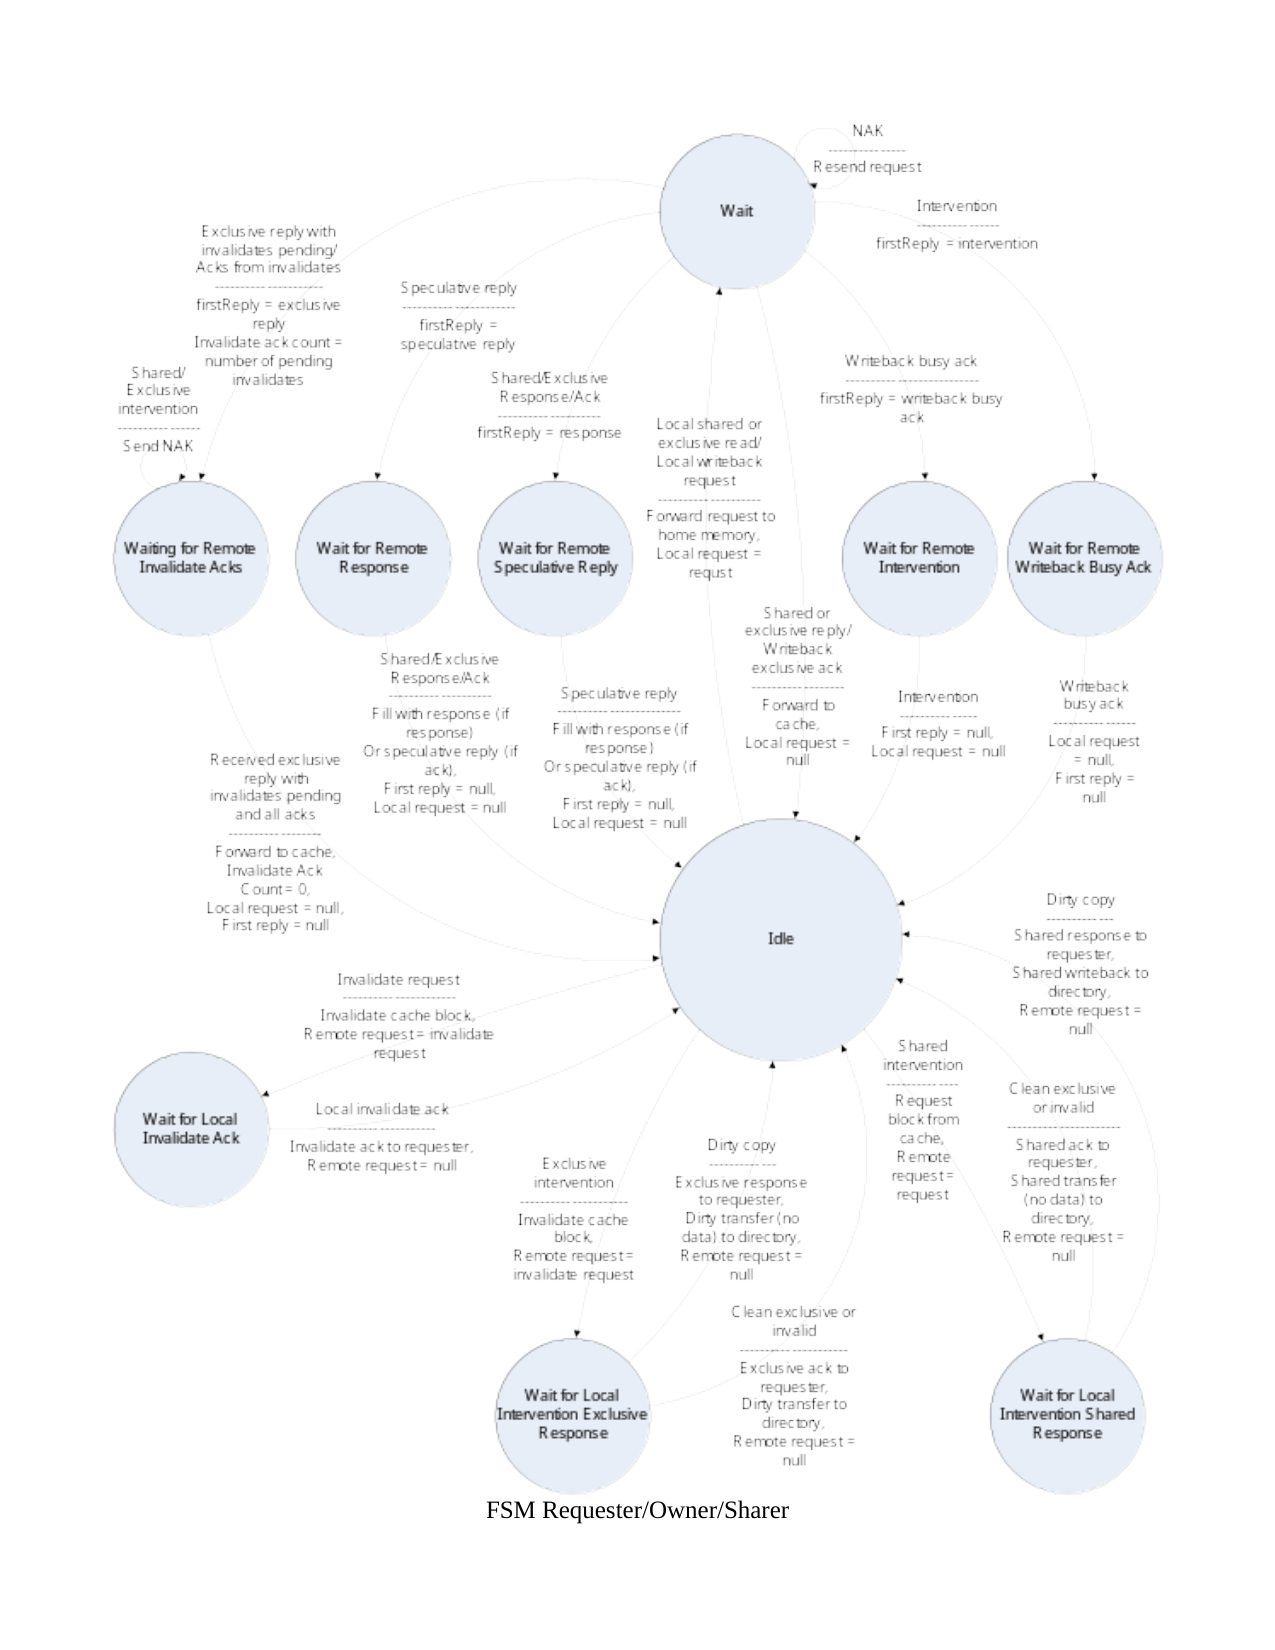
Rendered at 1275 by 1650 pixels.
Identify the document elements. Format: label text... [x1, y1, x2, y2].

text [203, 180, 660, 959]
text [900, 595, 1157, 1160]
text FSM Requester/Owner/Sharer [118, 1011, 1157, 1523]
text [708, 290, 804, 822]
text [265, 967, 677, 1128]
text [866, 983, 1091, 1339]
text [118, 118, 1157, 525]
text [808, 203, 1093, 901]
text [558, 260, 741, 865]
text [899, 937, 1157, 1350]
text [118, 591, 653, 1096]
text [379, 214, 679, 920]
text [759, 254, 923, 840]
